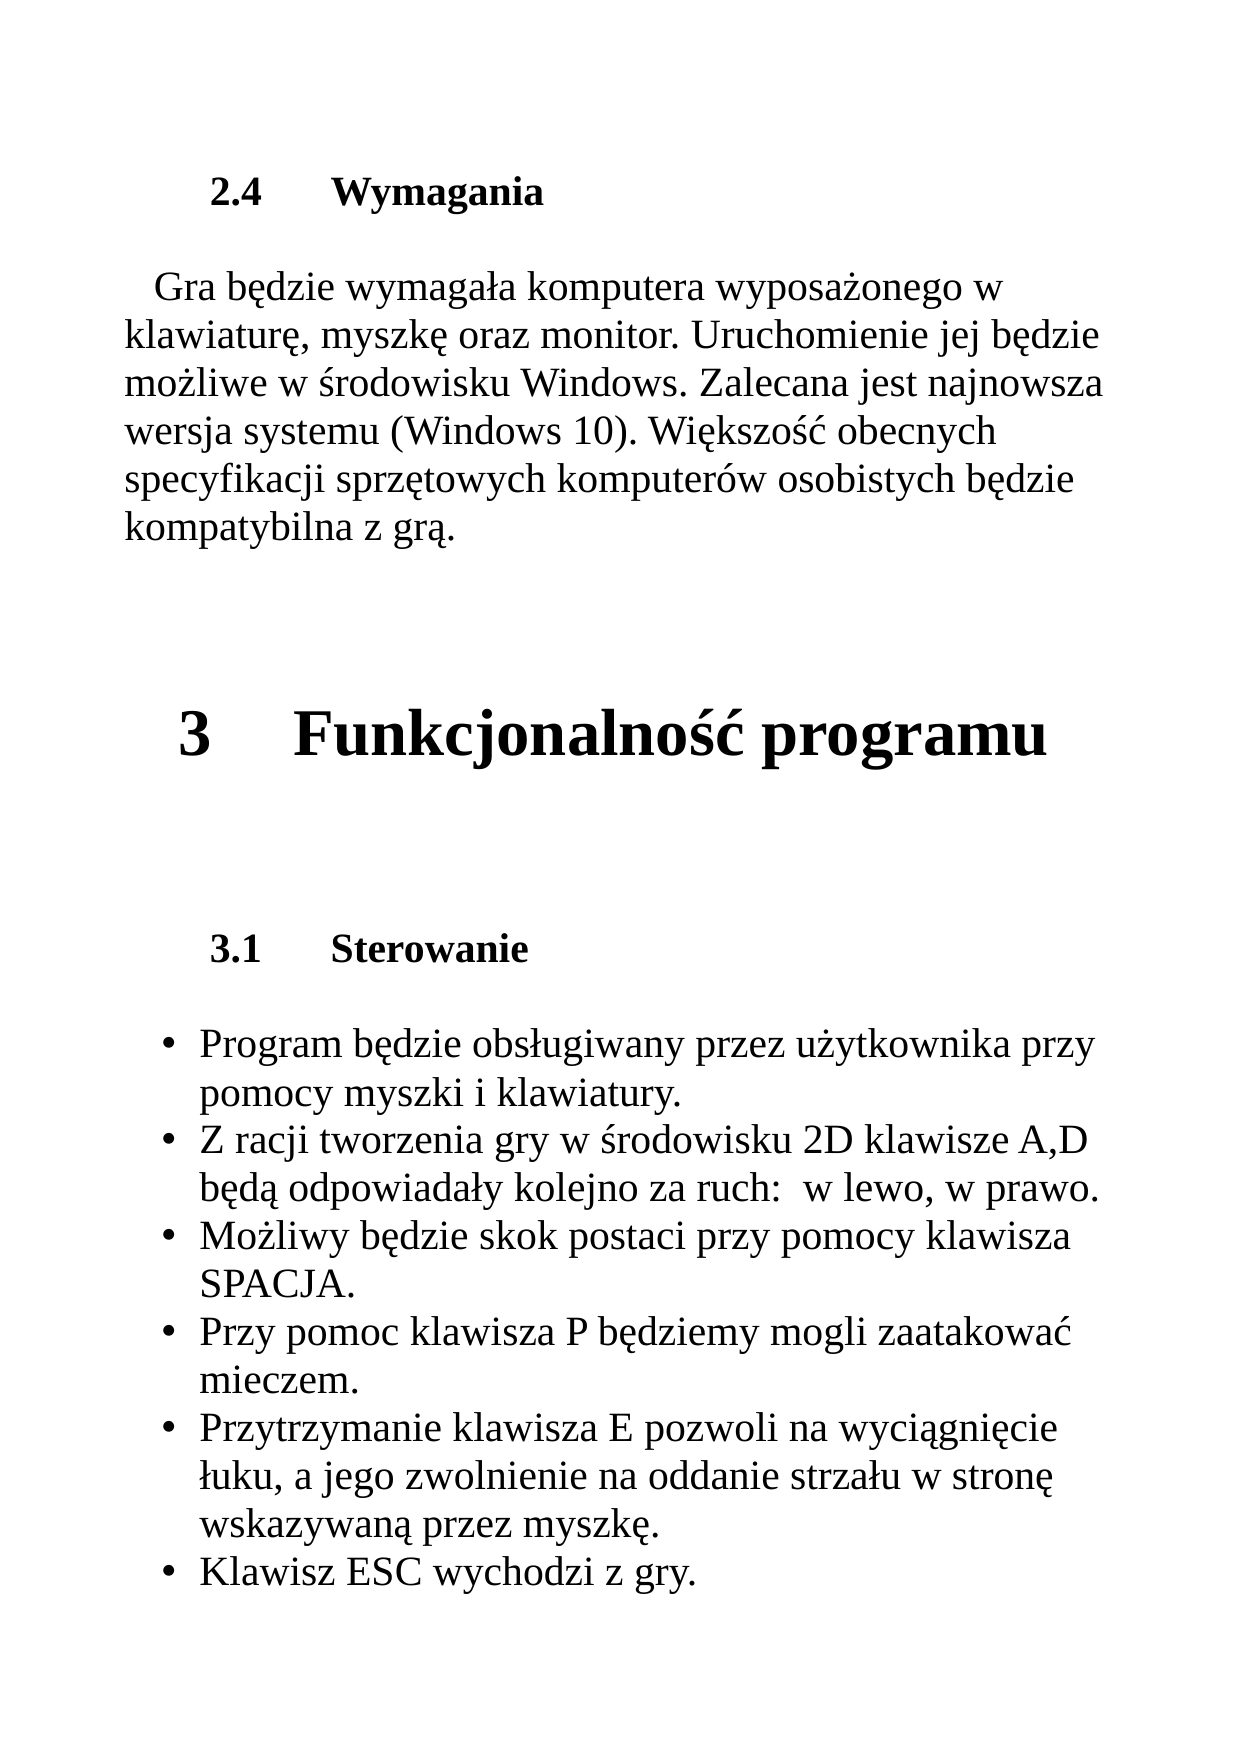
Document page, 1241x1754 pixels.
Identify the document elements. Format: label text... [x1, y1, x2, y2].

list Klawisz ESC wychodzi z gry. [162, 1547, 1122, 1594]
list Sterowanie [199, 923, 1122, 971]
list Przy pomoc klawisza P będziemy mogli zaatakować mieczem. [162, 1307, 1122, 1403]
text Gra będzie wymagała komputera wyposażonego w klawiaturę, myszkę oraz monitor. Uruchomienie jej będzie możliwe w środowisku Windows. Zalecana jest najnowsza wersja systemu (Windows 10). Większość obecnych specyfikacji sprzętowych komputerów osobistych będzie kompatybilna z grą. [124, 262, 1116, 549]
list Wymagania [199, 166, 1122, 214]
list Możliwy będzie skok postaci przy pomocy klawisza SPACJA. [162, 1211, 1122, 1307]
list Przytrzymanie klawisza E pozwoli na wyciągnięcie łuku, a jego zwolnienie na oddanie strzału w stronę wskazywaną przez myszkę. [162, 1403, 1122, 1547]
list Z racji tworzenia gry w środowisku 2D klawisze A,D będą odpowiadały kolejno za ruch: w lewo, w prawo. [162, 1115, 1122, 1211]
list Funkcjonalność programu [162, 693, 1122, 770]
list Program będzie obsługiwany przez użytkownika przy pomocy myszki i klawiatury. [162, 1019, 1122, 1115]
